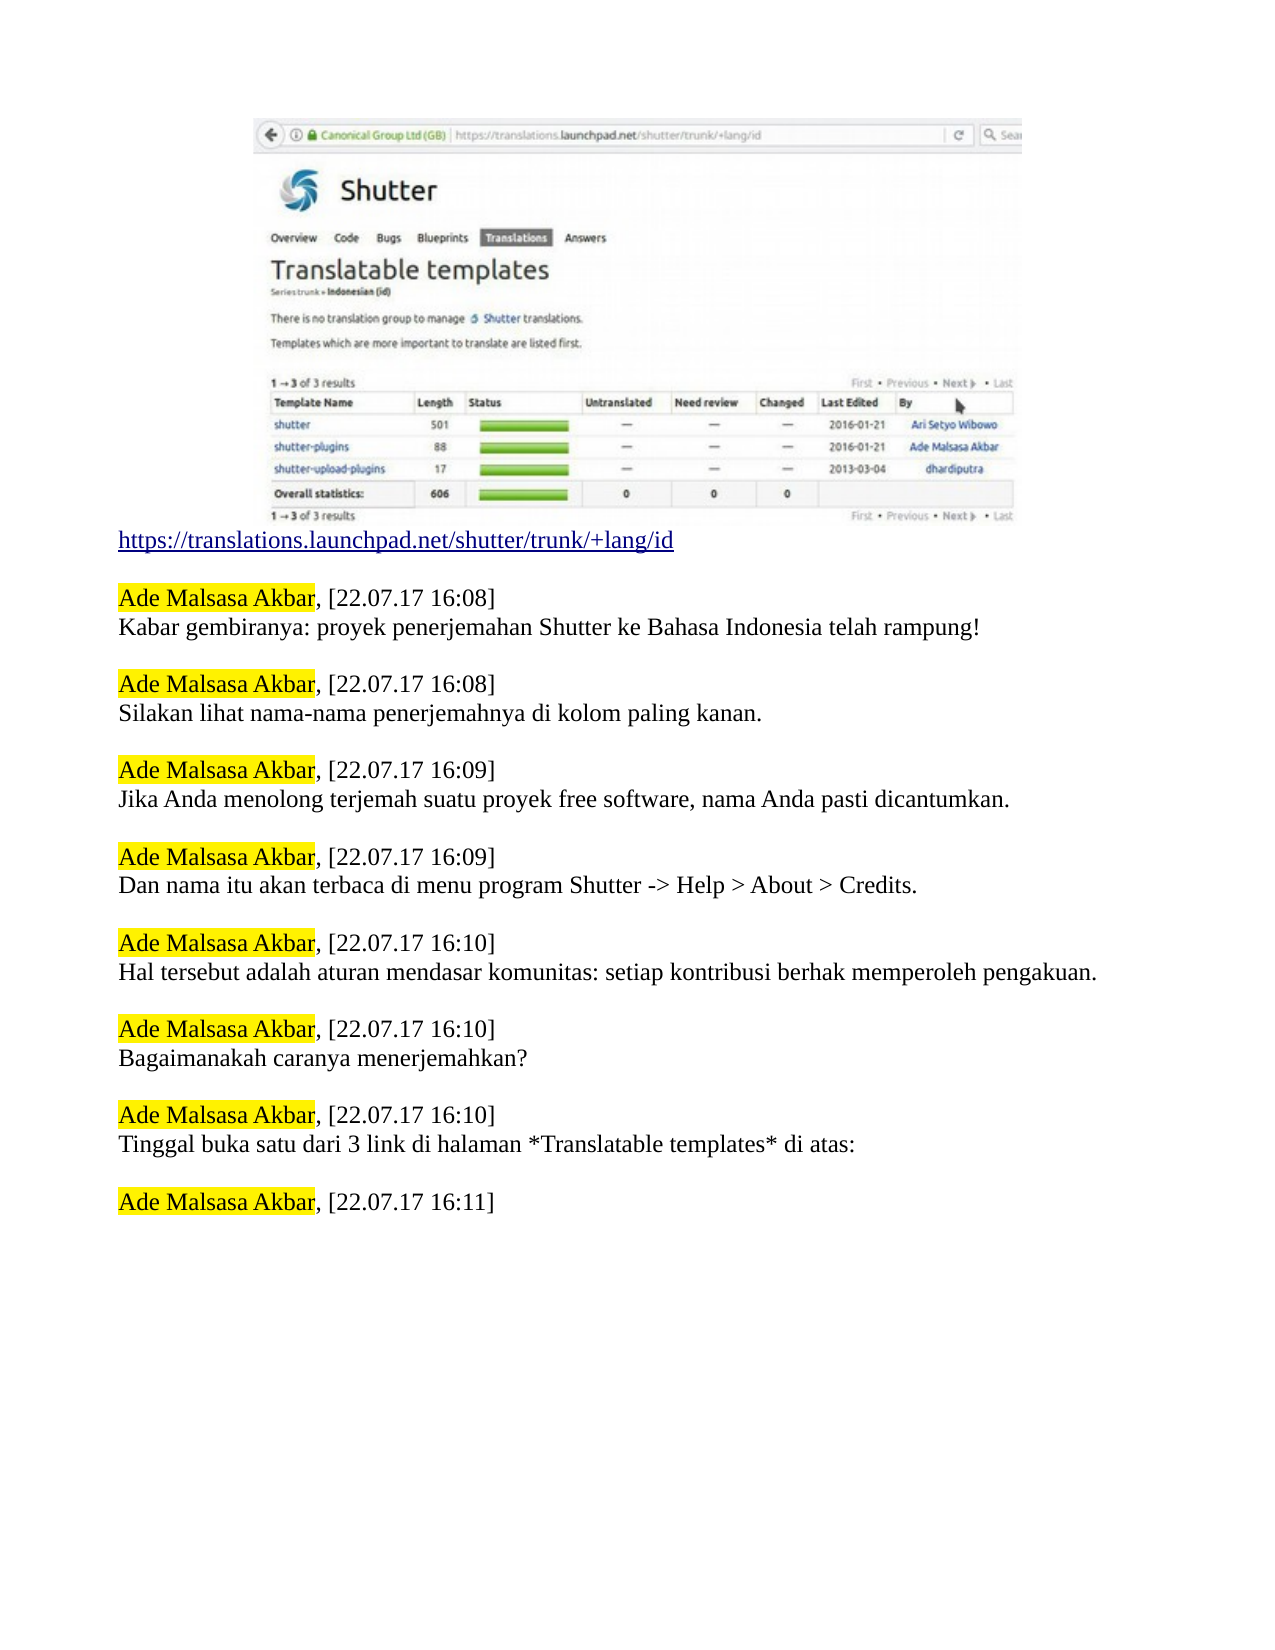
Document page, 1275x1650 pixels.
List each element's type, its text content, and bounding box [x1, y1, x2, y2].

text Jika Anda menolong terjemah suatu proyek free software, nama Anda pasti dicantumkan. [118, 784, 1157, 813]
text Dan nama itu akan terbaca di menu program Shutter -> Help > About > Credits. [118, 870, 1157, 899]
text Tinggal buka satu dari 3 link di halaman *Translatable templates* di atas: [118, 1129, 1157, 1158]
text Silakan lihat nama-nama penerjemahnya di kolom paling kanan. [118, 698, 1157, 727]
text Ade Malsasa Akbar, [22.07.17 16:10] [118, 1014, 1157, 1043]
text Kabar gembiranya: proyek penerjemahan Shutter ke Bahasa Indonesia telah rampung! [118, 612, 1157, 640]
text Ade Malsasa Akbar, [22.07.17 16:08] [118, 669, 1157, 698]
text Ade Malsasa Akbar, [22.07.17 16:09] [118, 755, 1157, 784]
text https://translations.launchpad.net/shutter/trunk/+lang/id [118, 118, 1157, 554]
text Ade Malsasa Akbar, [22.07.17 16:08] [118, 583, 1157, 612]
picture [253, 118, 1022, 526]
text Bagaimanakah caranya menerjemahkan? [118, 1043, 1157, 1072]
text Ade Malsasa Akbar, [22.07.17 16:10] [118, 928, 1157, 957]
text Ade Malsasa Akbar, [22.07.17 16:11] [118, 1187, 1157, 1215]
text Hal tersebut adalah aturan mendasar komunitas: setiap kontribusi berhak memperoleh pengakuan. [118, 957, 1157, 985]
text Ade Malsasa Akbar, [22.07.17 16:09] [118, 842, 1157, 870]
text Ade Malsasa Akbar, [22.07.17 16:10] [118, 1100, 1157, 1129]
